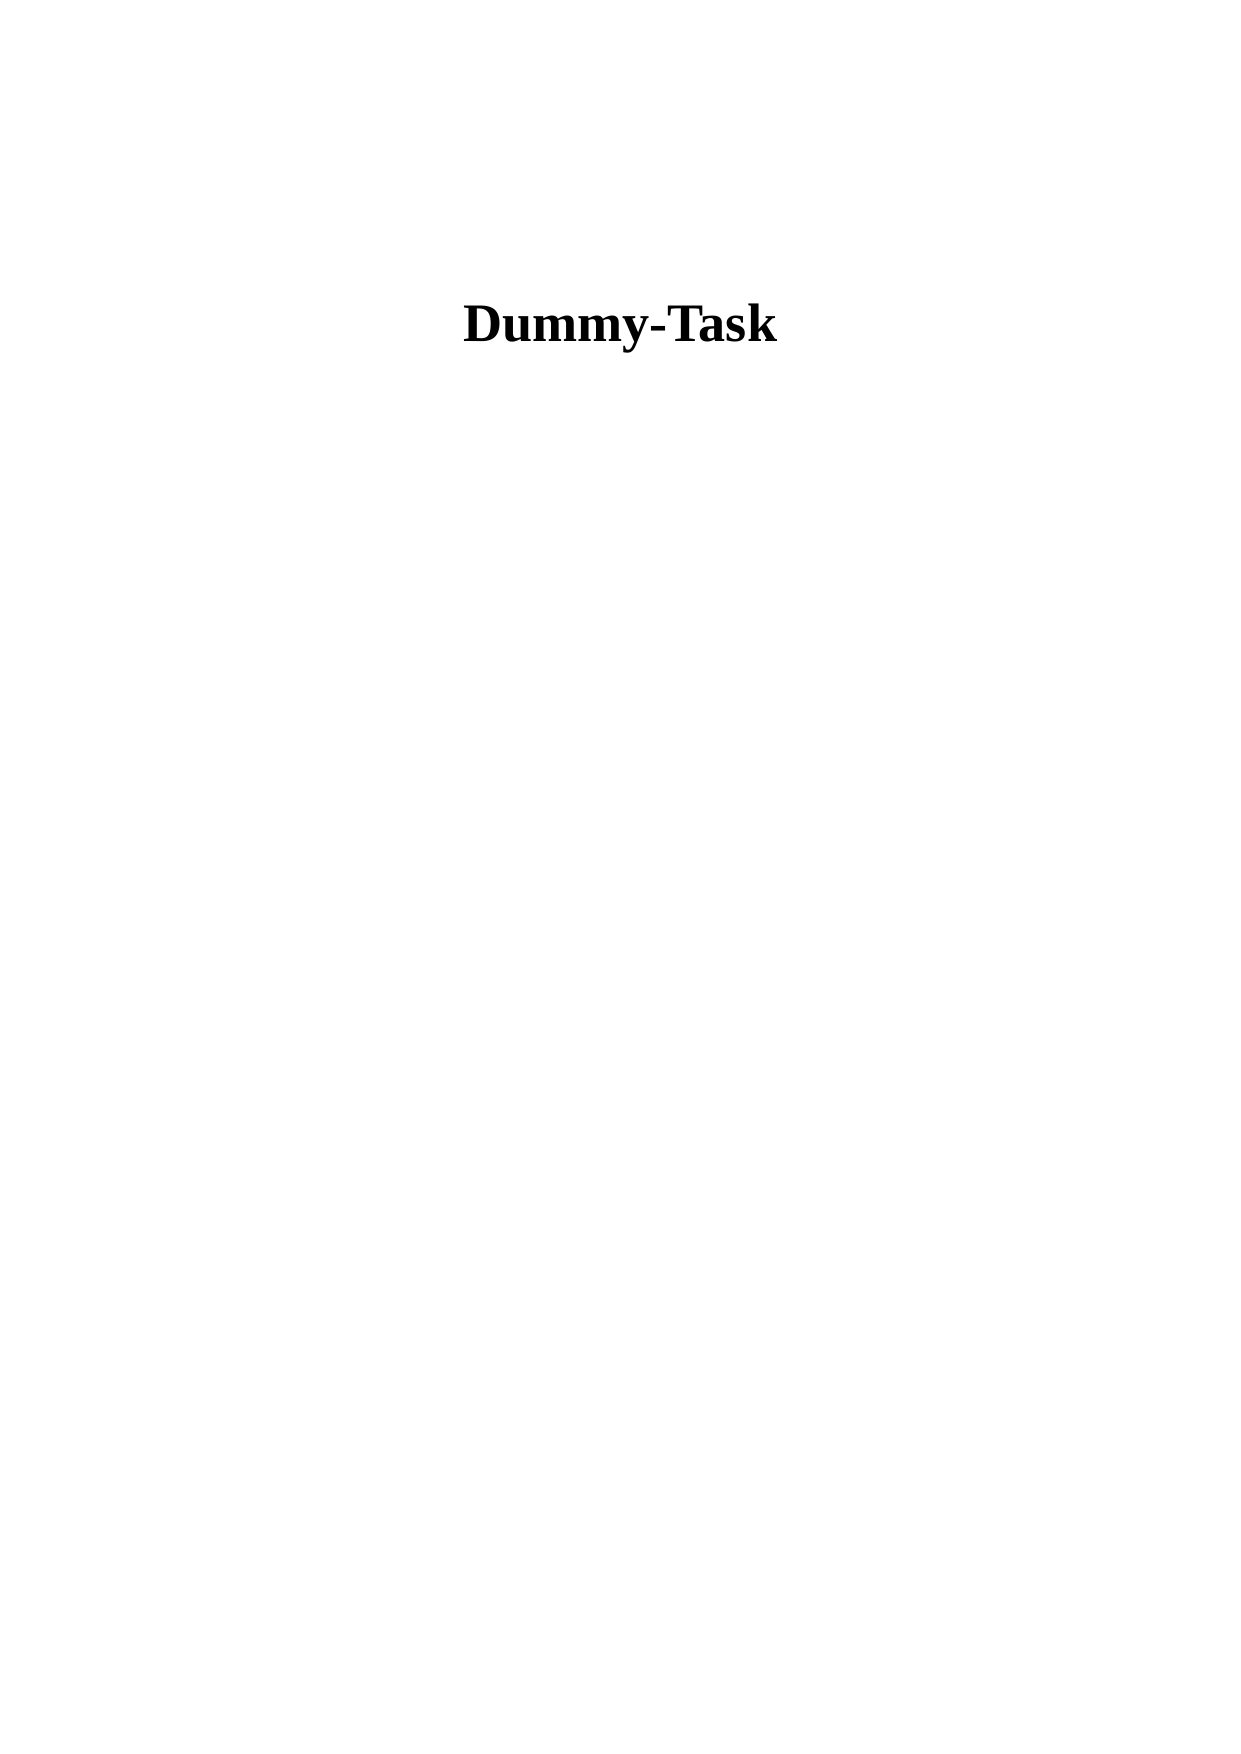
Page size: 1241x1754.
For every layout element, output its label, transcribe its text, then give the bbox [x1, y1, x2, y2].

text Dummy-Task [118, 291, 1122, 353]
